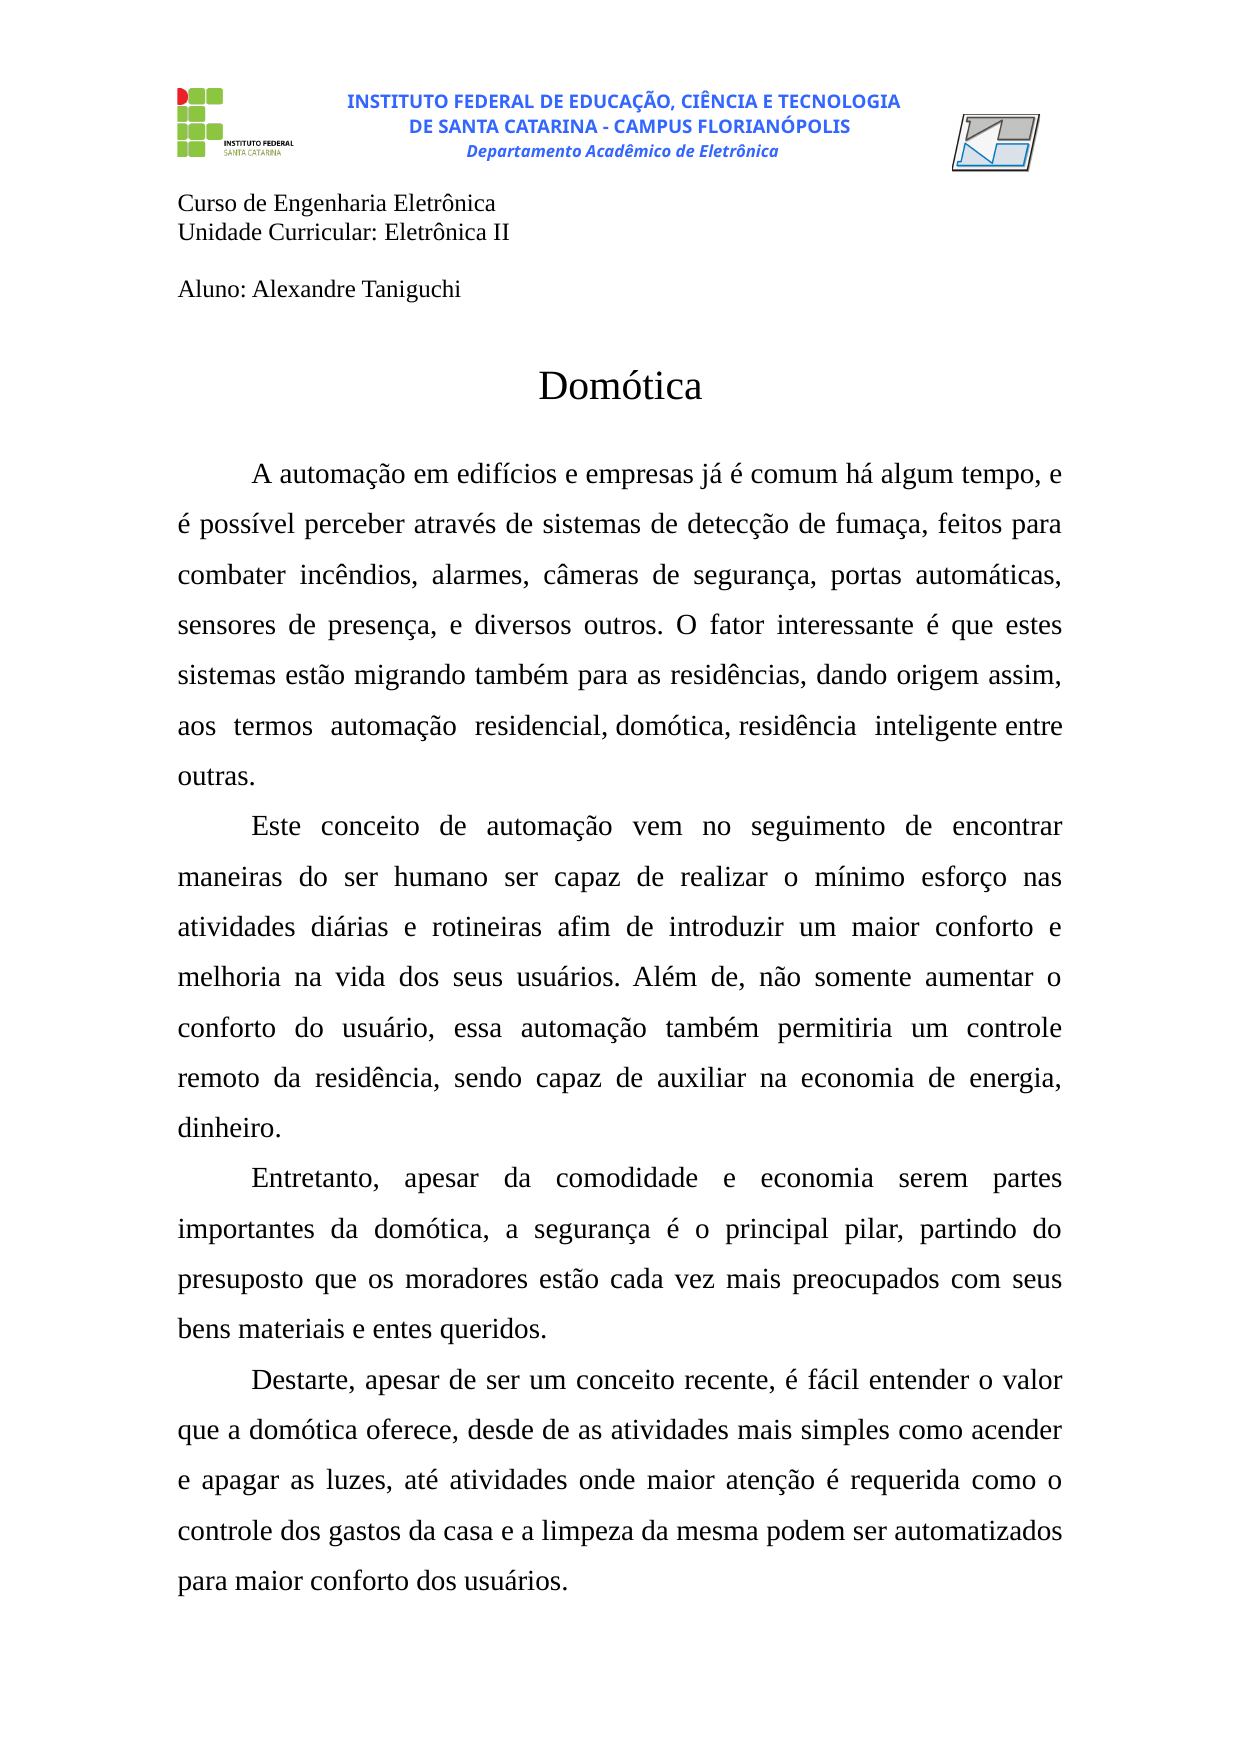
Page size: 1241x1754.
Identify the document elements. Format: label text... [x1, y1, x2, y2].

text A automação em edifícios e empresas já é comum há algum tempo, e é possível perceber através de sistemas de detecção de fumaça, feitos para combater incêndios, alarmes, câmeras de segurança, portas automáticas, sensores de presença, e diversos outros. O fator interessante é que estes sistemas estão migrando também para as residências, dando origem assim, aos termos automação residencial, domótica, residência inteligente entre outras. [177, 456, 1063, 792]
text Domótica [177, 360, 1063, 408]
text Curso de Engenharia Eletrônica [177, 188, 1063, 217]
text Unidade Curricular: Eletrônica II [177, 217, 1063, 245]
text Este conceito de automação vem no seguimento de encontrar maneiras do ser humano ser capaz de realizar o mínimo esforço nas atividades diárias e rotineiras afim de introduzir um maior conforto e melhoria na vida dos seus usuários. Além de, não somente aumentar o conforto do usuário, essa automação também permitiria um controle remoto da residência, sendo capaz de auxiliar na economia de energia, dinheiro. [177, 808, 1063, 1144]
text Destarte, apesar de ser um conceito recente, é fácil entender o valor que a domótica oferece, desde de as atividades mais simples como acender e apagar as luzes, até atividades onde maior atenção é requerida como o controle dos gastos da casa e a limpeza da mesma podem ser automatizados para maior conforto dos usuários. [177, 1362, 1063, 1597]
text Entretanto, apesar da comodidade e economia serem partes importantes da domótica, a segurança é o principal pilar, partindo do presuposto que os moradores estão cada vez mais preocupados com seus bens materiais e entes queridos. [177, 1161, 1063, 1345]
text Aluno: Alexandre Taniguchi [177, 274, 1063, 303]
